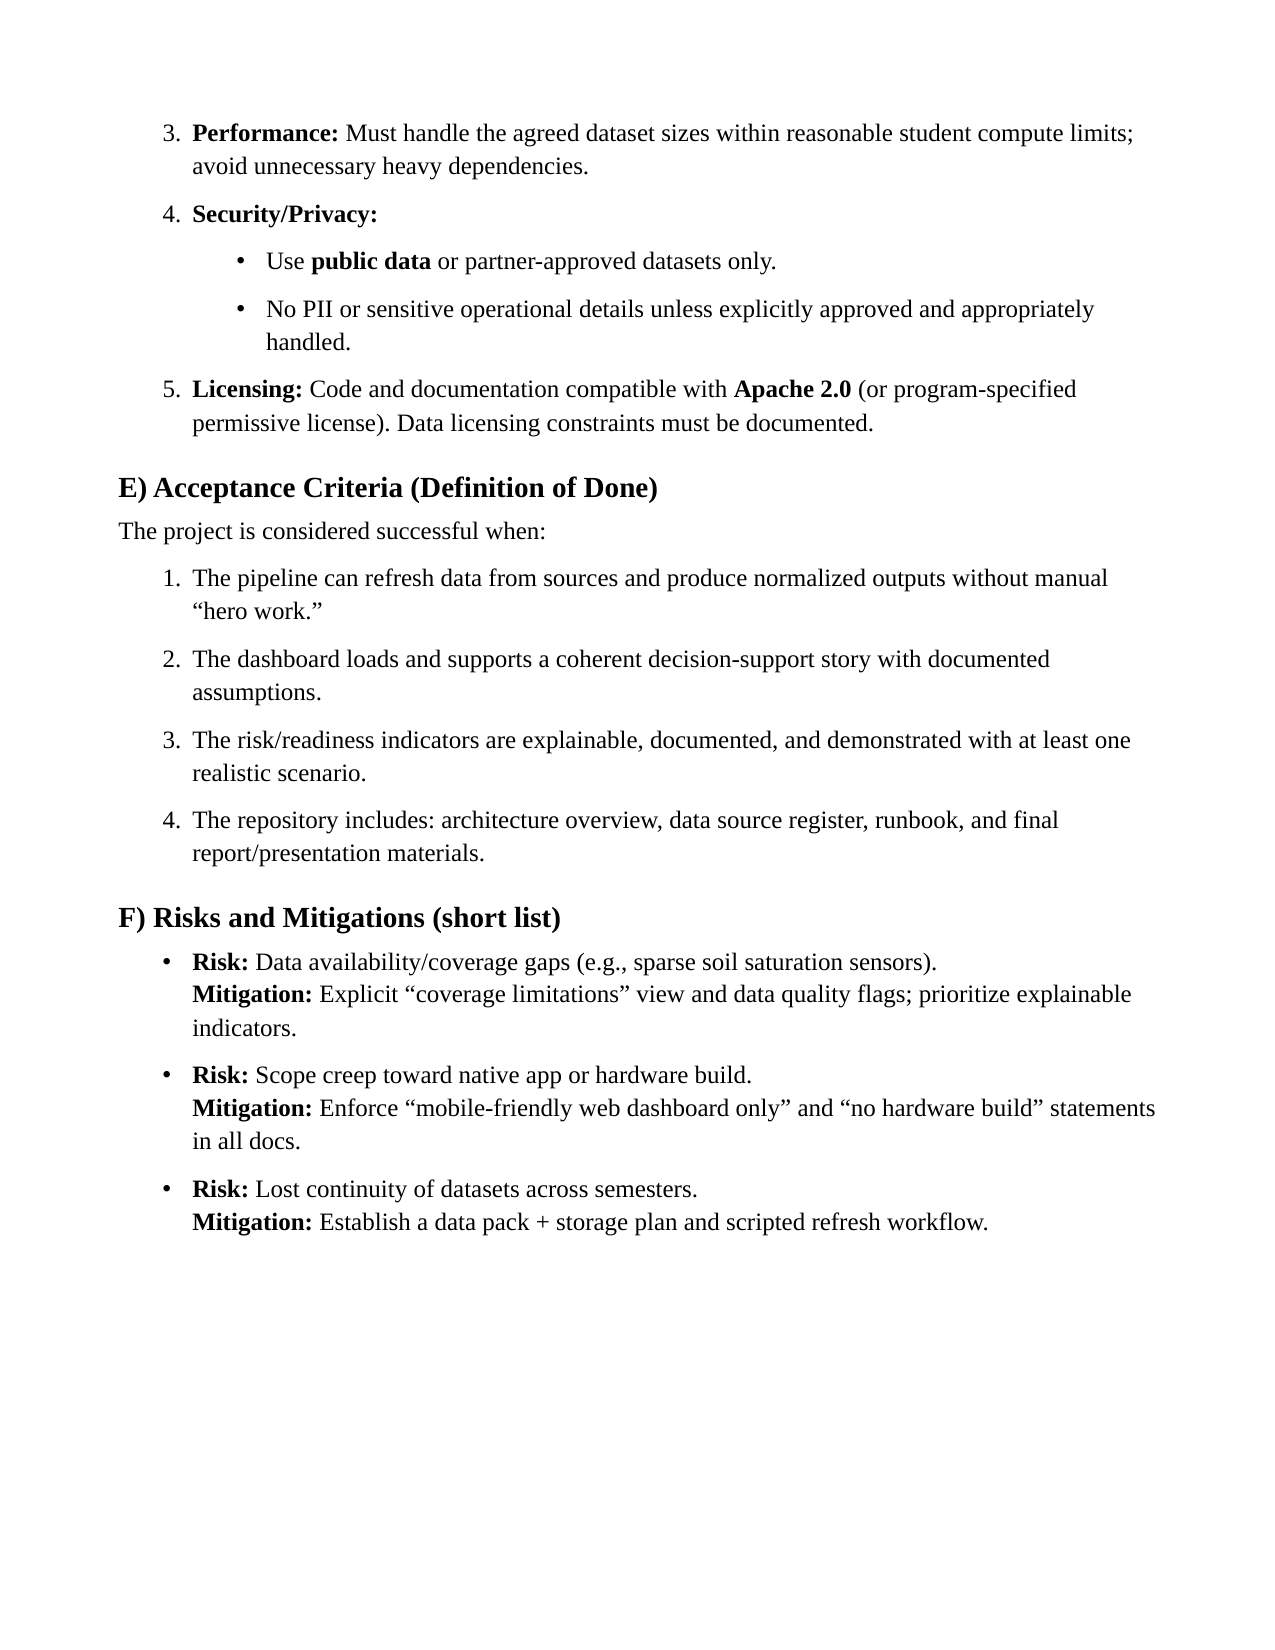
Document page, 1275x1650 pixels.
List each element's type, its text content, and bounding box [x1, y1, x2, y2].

list The pipeline can refresh data from sources and produce normalized outputs without manual “hero work.” [162, 563, 1157, 625]
subtitle E) Acceptance Criteria (Definition of Done) [118, 470, 1157, 503]
list Performance: Must handle the agreed dataset sizes within reasonable student compute limits; avoid unnecessary heavy dependencies. [162, 118, 1157, 180]
list No PII or sensitive operational details unless explicitly approved and appropriately handled. [236, 294, 1157, 356]
list Risk: Data availability/coverage gaps (e.g., sparse soil saturation sensors). Mitigation: Explicit “coverage limitations” view and data quality flags; prioritize explainable indicators. [162, 947, 1157, 1041]
list The dashboard loads and supports a coherent decision-support story with documented assumptions. [162, 644, 1157, 706]
text The project is considered successful when: [118, 516, 1157, 544]
list Licensing: Code and documentation compatible with Apache 2.0 (or program-specified permissive license). Data licensing constraints must be documented. [162, 374, 1157, 436]
list The repository includes: architecture overview, data source register, runbook, and final report/presentation materials. [162, 805, 1157, 867]
list Use public data or partner-approved datasets only. [236, 246, 1157, 275]
list Risk: Lost continuity of datasets across semesters. Mitigation: Establish a data pack + storage plan and scripted refresh workflow. [162, 1174, 1157, 1236]
list Risk: Scope creep toward native app or hardware build. Mitigation: Enforce “mobile-friendly web dashboard only” and “no hardware build” statements in all docs. [162, 1060, 1157, 1155]
list The risk/readiness indicators are explainable, documented, and demonstrated with at least one realistic scenario. [162, 725, 1157, 786]
subtitle F) Risks and Mitigations (short list) [118, 901, 1157, 934]
list Security/Privacy: [162, 199, 1157, 227]
